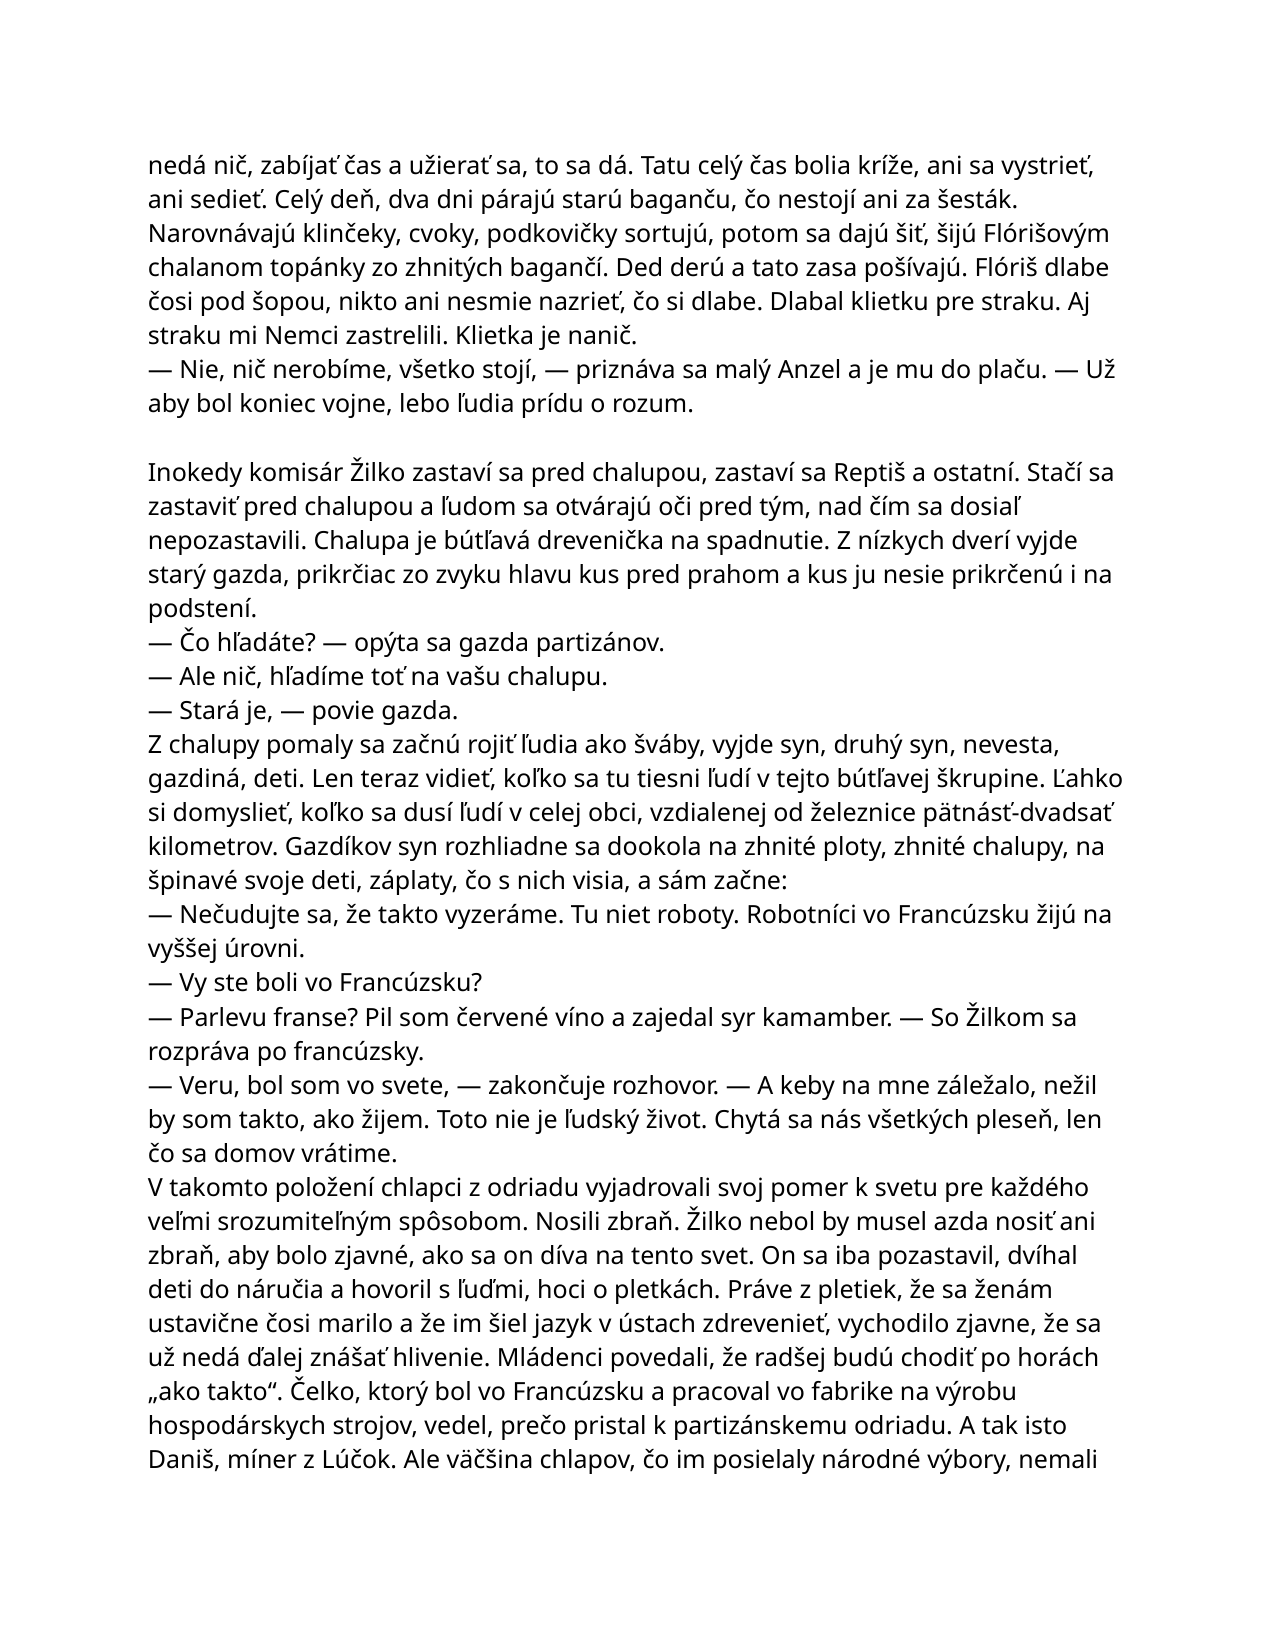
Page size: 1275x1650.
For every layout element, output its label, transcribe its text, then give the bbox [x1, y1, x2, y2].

text nedá nič, zabíjať čas a užierať sa, to sa dá. Tatu celý čas bolia kríže, ani sa vystrieť, ani sedieť. Celý deň, dva dni párajú starú baganču, čo nestojí ani za šesták. Narovnávajú klinčeky, cvoky, podkovičky sortujú, potom sa dajú šiť, šijú Flórišovým chalanom topánky zo zhnitých bagančí. Ded derú a tato zasa pošívajú. Flóriš dlabe čosi pod šopou, nikto ani nesmie nazrieť, čo si dlabe. Dlabal klietku pre straku. Aj straku mi Nemci zastrelili. Klietka je nanič. [148, 148, 1127, 352]
text — Veru, bol som vo svete, — zakončuje rozhovor. — A keby na mne záležalo, nežil by som takto, ako žijem. Toto nie je ľudský život. Chytá sa nás všetkých pleseň, len čo sa domov vrátime. [148, 1067, 1127, 1169]
text — Ale nič, hľadíme toť na vašu chalupu. [148, 658, 1127, 693]
text — Nečudujte sa, že takto vyzeráme. Tu niet roboty. Robotníci vo Francúzsku žijú na vyššej úrovni. [148, 897, 1127, 965]
text Inokedy komisár Žilko zastaví sa pred chalupou, zastaví sa Reptiš a ostatní. Stačí sa zastaviť pred chalupou a ľudom sa otvárajú oči pred tým, nad čím sa dosiaľ nepozastavili. Chalupa je bútľavá drevenička na spadnutie. Z nízkych dverí vyjde starý gazda, prikrčiac zo zvyku hlavu kus pred prahom a kus ju nesie prikrčenú i na podstení. [148, 454, 1127, 624]
text — Stará je, — povie gazda. [148, 693, 1127, 727]
text — Vy ste boli vo Francúzsku? [148, 965, 1127, 999]
text — Čo hľadáte? — opýta sa gazda partizánov. [148, 624, 1127, 658]
text Z chalupy pomaly sa začnú rojiť ľudia ako šváby, vyjde syn, druhý syn, nevesta, gazdiná, deti. Len teraz vidieť, koľko sa tu tiesni ľudí v tejto bútľavej škrupine. Ľahko si domyslieť, koľko sa dusí ľudí v celej obci, vzdialenej od železnice pätnásť-dvadsať kilometrov. Gazdíkov syn rozhliadne sa dookola na zhnité ploty, zhnité chalupy, na špinavé svoje deti, záplaty, čo s nich visia, a sám začne: [148, 727, 1127, 897]
text V takomto položení chlapci z odriadu vyjadrovali svoj pomer k svetu pre každého veľmi srozumiteľným spôsobom. Nosili zbraň. Žilko nebol by musel azda nosiť ani zbraň, aby bolo zjavné, ako sa on díva na tento svet. On sa iba pozastavil, dvíhal deti do náručia a hovoril s ľuďmi, hoci o pletkách. Práve z pletiek, že sa ženám ustavične čosi marilo a že im šiel jazyk v ústach zdrevenieť, vychodilo zjavne, že sa už nedá ďalej znášať hlivenie. Mládenci povedali, že radšej budú chodiť po horách „ako takto“. Čelko, ktorý bol vo Francúzsku a pracoval vo fabrike na výrobu hospodárskych strojov, vedel, prečo pristal k partizánskemu odriadu. A tak isto Daniš, míner z Lúčok. Ale väčšina chlapov, čo im posielaly národné výbory, nemali [148, 1169, 1127, 1476]
text — Nie, nič nerobíme, všetko stojí, — priznáva sa malý Anzel a je mu do plaču. — Už aby bol koniec vojne, lebo ľudia prídu o rozum. [148, 352, 1127, 420]
text — Parlevu franse? Pil som červené víno a zajedal syr kamamber. — So Žilkom sa rozpráva po francúzsky. [148, 999, 1127, 1067]
